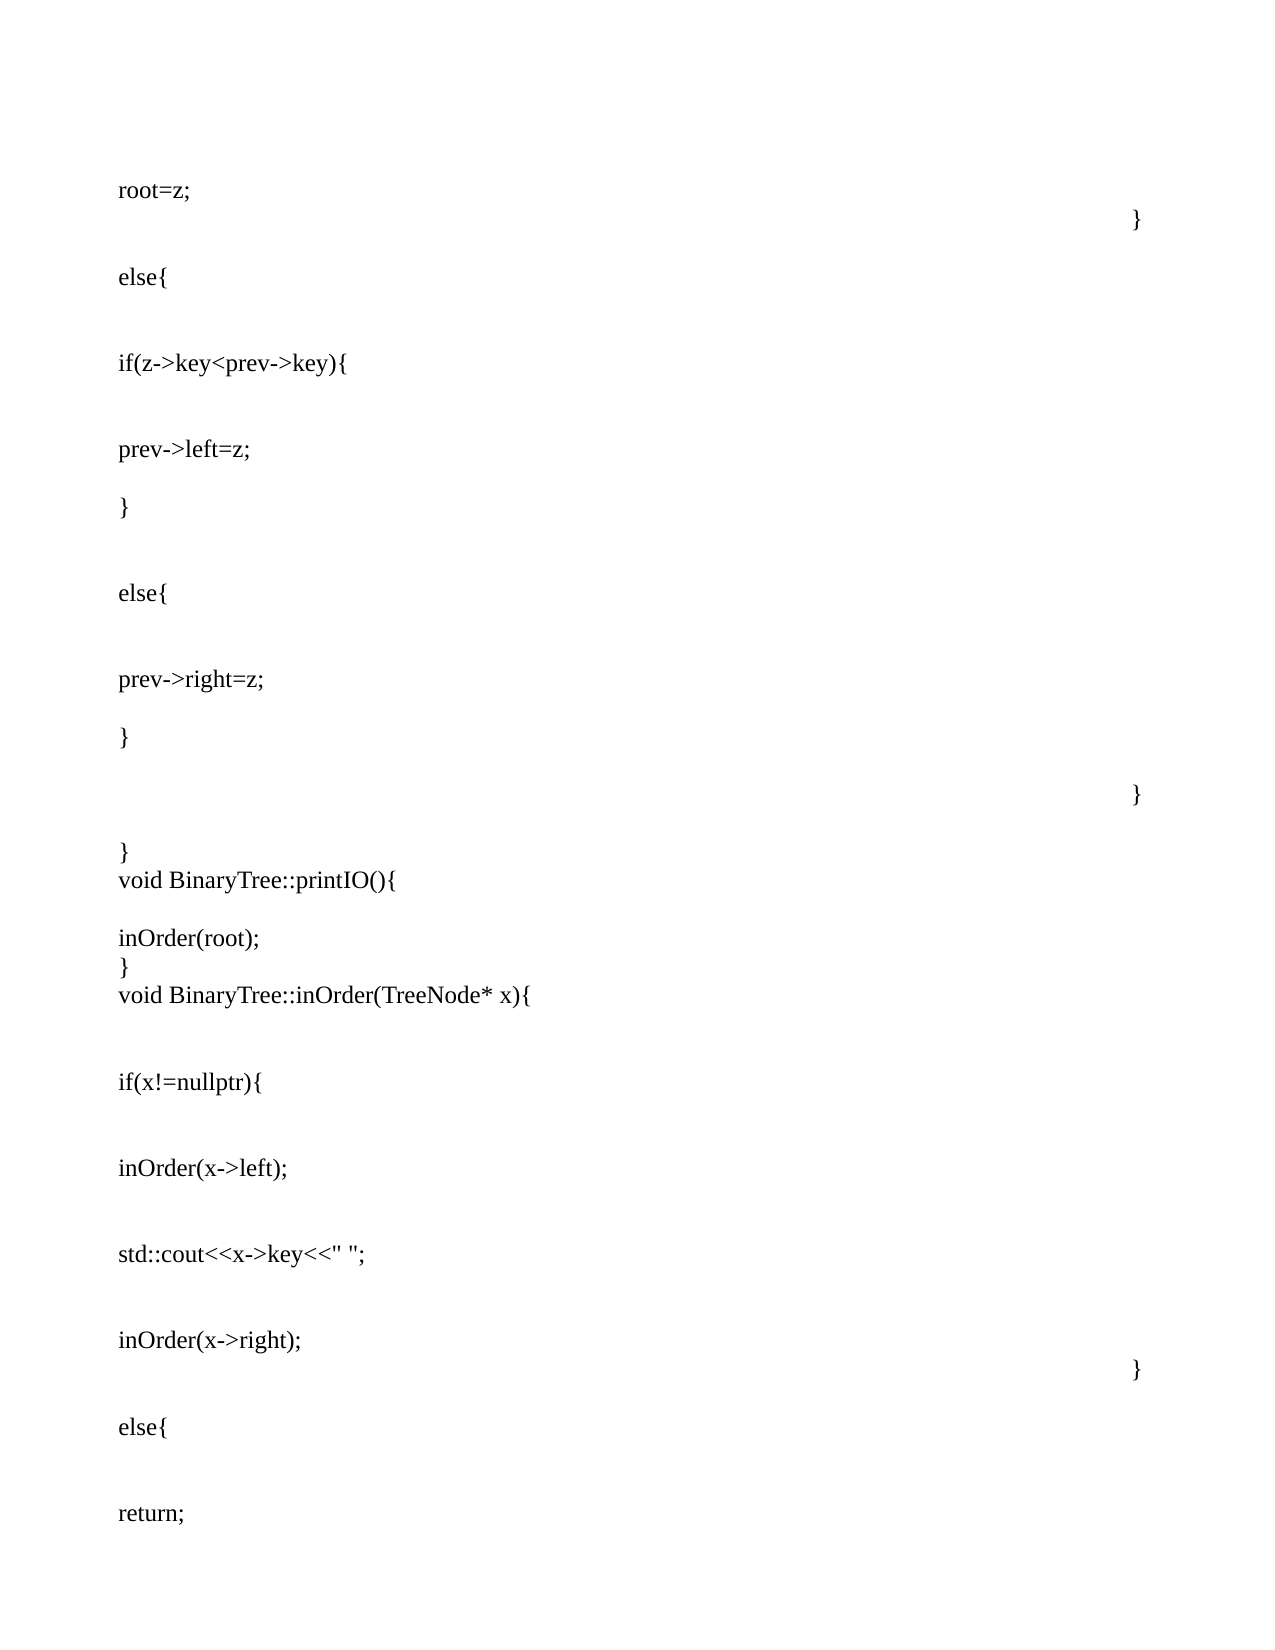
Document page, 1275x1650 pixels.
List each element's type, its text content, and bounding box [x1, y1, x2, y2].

text } [118, 837, 1157, 866]
text else{ [118, 233, 1157, 291]
text inOrder(x->right); [118, 1268, 1157, 1354]
text else{ [118, 1383, 1157, 1441]
text } [118, 463, 1157, 521]
text prev->right=z; [118, 607, 1157, 693]
text } [118, 952, 1157, 981]
text return; [118, 1441, 1157, 1527]
text if(x!=nullptr){ [118, 1038, 1157, 1096]
text void BinaryTree::printIO(){ [118, 866, 1157, 894]
text } [118, 1354, 1157, 1383]
text } [118, 779, 1157, 808]
text if(z->key<prev->key){ [118, 291, 1157, 377]
text else{ [118, 521, 1157, 607]
text std::cout<<x->key<<" "; [118, 1182, 1157, 1268]
text prev->left=z; [118, 377, 1157, 463]
text inOrder(x->left); [118, 1096, 1157, 1182]
text } [118, 693, 1157, 751]
text } [118, 204, 1157, 233]
text inOrder(root); [118, 894, 1157, 952]
text void BinaryTree::inOrder(TreeNode* x){ [118, 981, 1157, 1009]
text root=z; [118, 118, 1157, 204]
